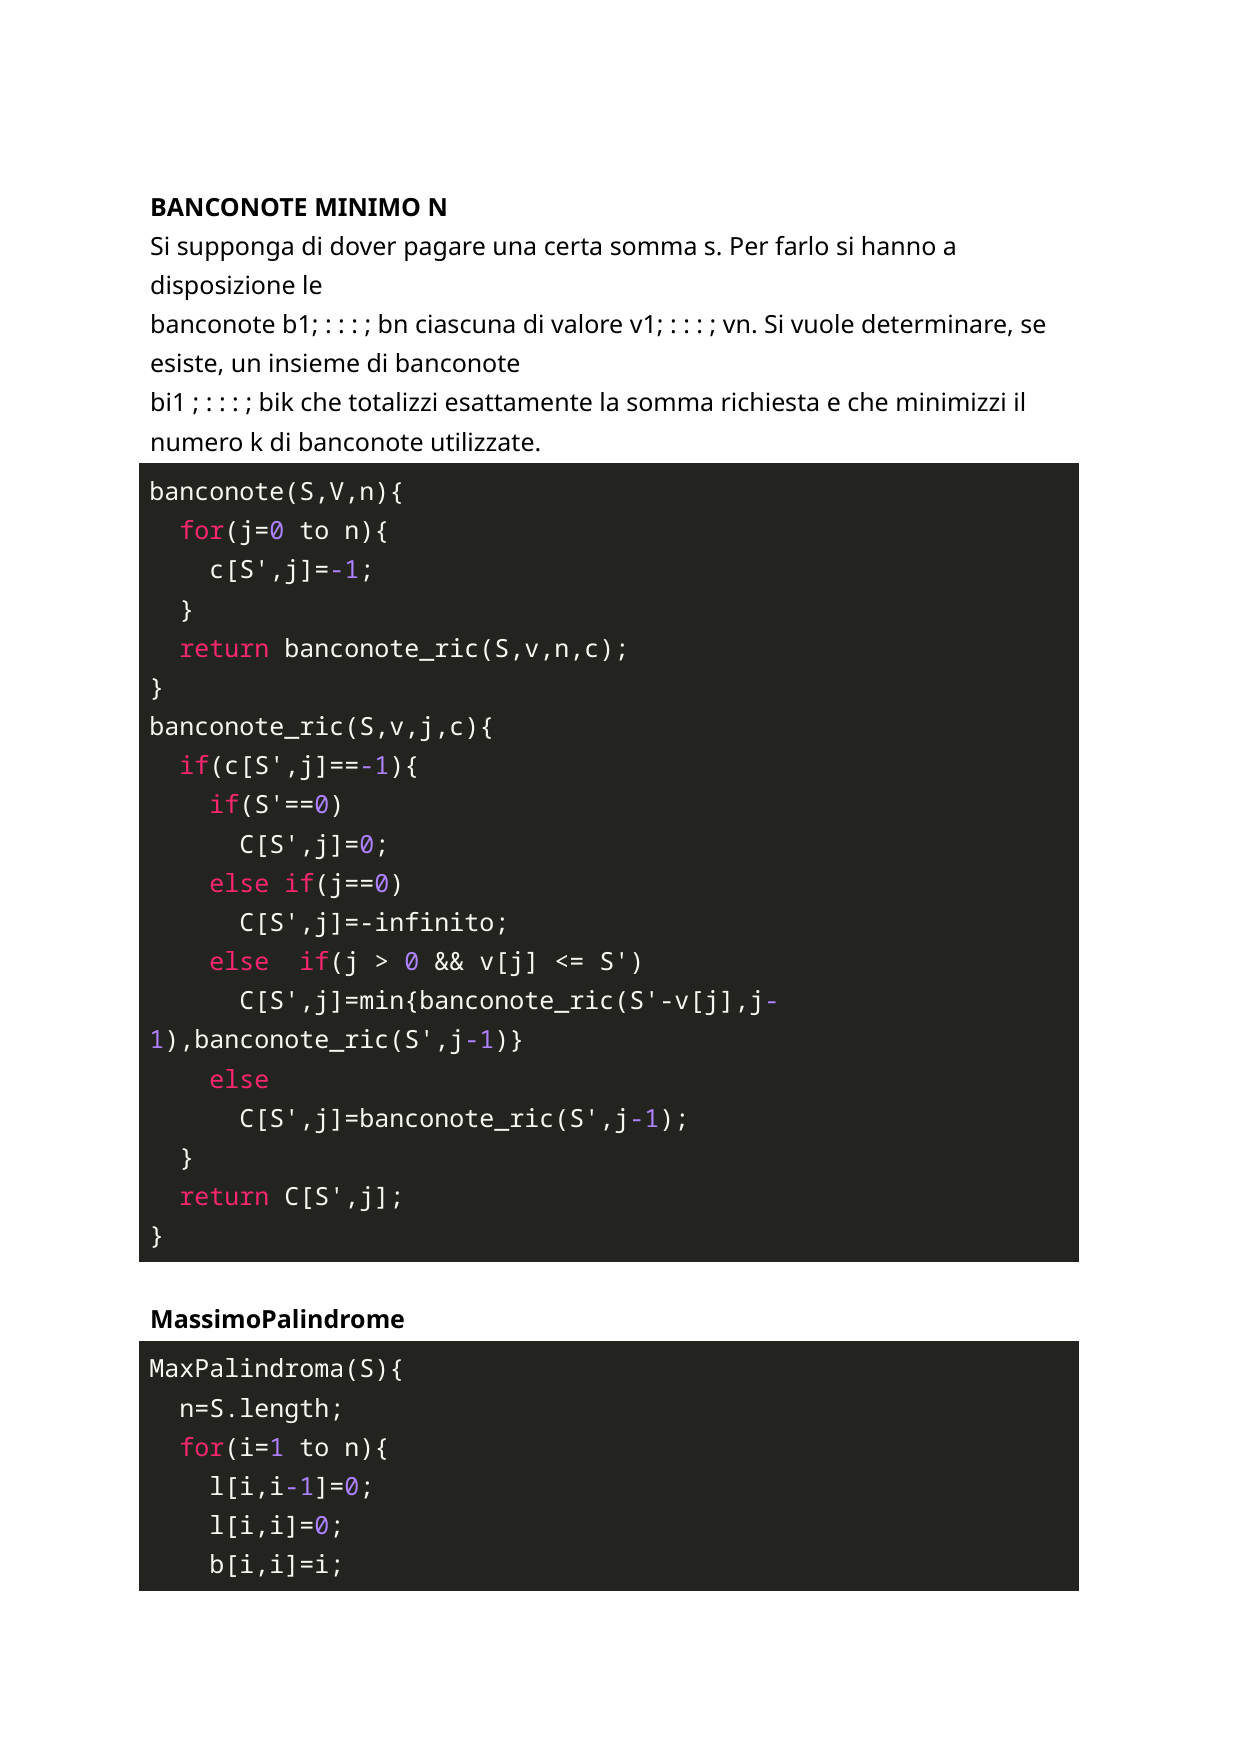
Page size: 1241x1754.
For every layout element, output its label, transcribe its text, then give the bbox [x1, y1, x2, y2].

text BANCONOTE MINIMO N [150, 189, 1090, 223]
table_header MaxPalindroma(S){ n=S.length; for(i=1 to n){ l[i,i-1]=0; l[i,i]=0; b[i,i]=i; [139, 1341, 1079, 1591]
text Si supponga di dover pagare una certa somma s. Per farlo si hanno a disposizione le [150, 228, 1090, 302]
text banconote b1; : : : ; bn ciascuna di valore v1; : : : ; vn. Si vuole determinare, se esiste, un insieme di banconote [150, 307, 1090, 380]
table_header banconote(S,V,n){ for(j=0 to n){ c[S',j]=-1; } return banconote_ric(S,v,n,c); } banconote_ric(S,v,j,c){ if(c[S',j]==-1){ if(S'==0) C[S',j]=0; else if(j==0) C[S',j]=-infinito; else if(j > 0 && v[j] <= S') C[S',j]=min{banconote_ric(S'-v[j],j-1),banconote_ric(S',j-1)} else C[S',j]=banconote_ric(S',j-1); } return C[S',j]; } [139, 463, 1079, 1262]
text bi1 ; : : : ; bik che totalizzi esattamente la somma richiesta e che minimizzi il numero k di banconote utilizzate. [150, 385, 1090, 458]
text MassimoPalindrome [150, 1302, 1090, 1336]
